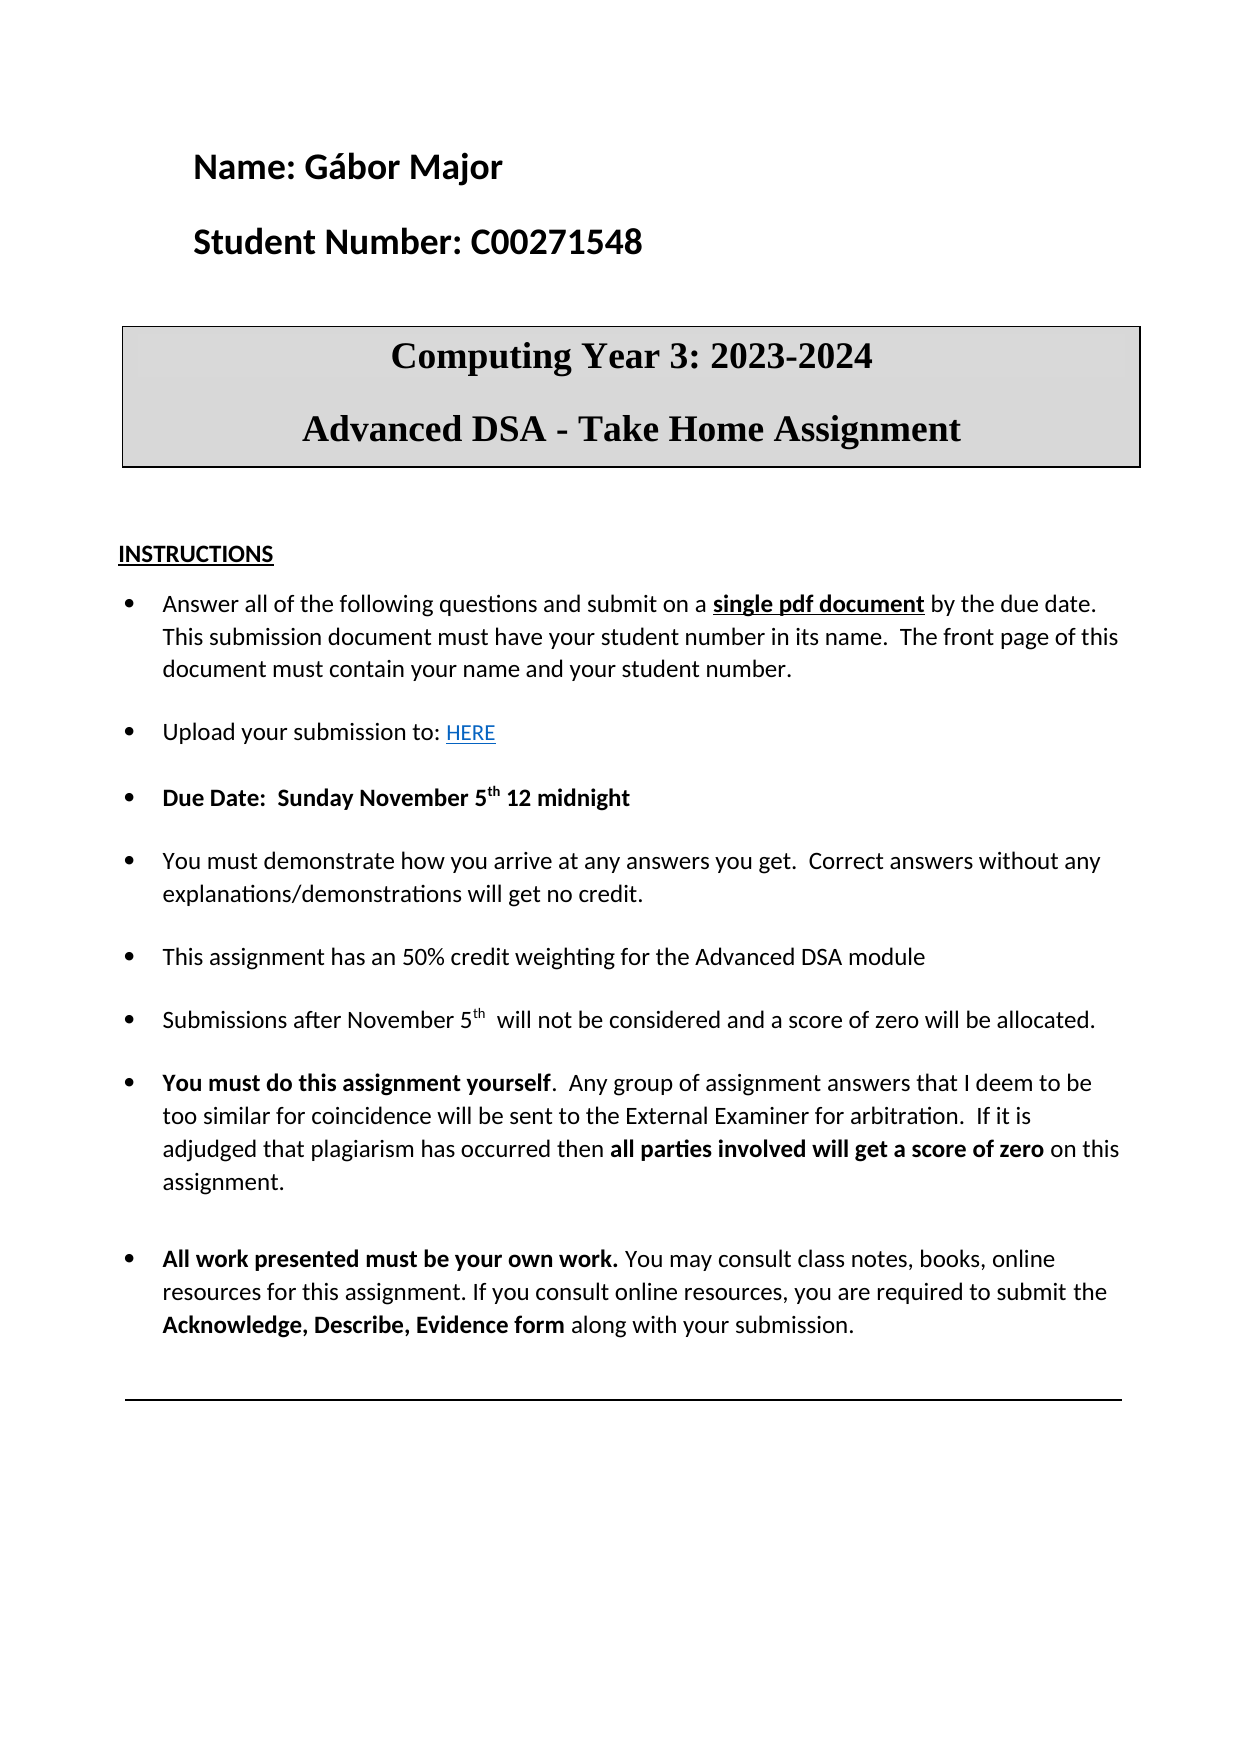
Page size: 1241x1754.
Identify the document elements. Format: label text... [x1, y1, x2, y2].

list All work presented must be your own work. You may consult class notes, books, online resources for this assignment. If you consult online resources, you are required to submit the Acknowledge, Describe, Evidence form along with your submission. [125, 1243, 1122, 1339]
text INSTRUCTIONS [118, 538, 1122, 569]
list Submissions after November 5th will not be considered and a score of zero will be allocated. [125, 1004, 1122, 1065]
list You must demonstrate how you arrive at any answers you get. Correct answers without any explanations/demonstrations will get no credit. [125, 845, 1122, 939]
list This assignment has an 50% credit weighting for the Advanced DSA module [125, 941, 1122, 1002]
subtitle Student Number: C00271548 [118, 218, 1122, 263]
list You must do this assignment yourself. Any group of assignment answers that I deem to be too similar for coincidence will be sent to the External Examiner for arbitration. If it is adjudged that plagiarism has occurred then all parties involved will get a score of zero on this assignment. [125, 1067, 1122, 1196]
subtitle Computing Year 3: 2023-2024 [138, 334, 1125, 377]
subtitle Advanced DSA - Take Home Assignment [138, 406, 1125, 449]
subtitle Name: Gábor Major [118, 143, 1122, 189]
list Upload your submission to: HERE [125, 717, 1122, 747]
list Answer all of the following questions and submit on a single pdf document by the due date. This submission document must have your student number in its name. The front page of this document must contain your name and your student number. [125, 588, 1122, 714]
list Due Date: Sunday November 5th 12 midnight [125, 782, 1122, 843]
